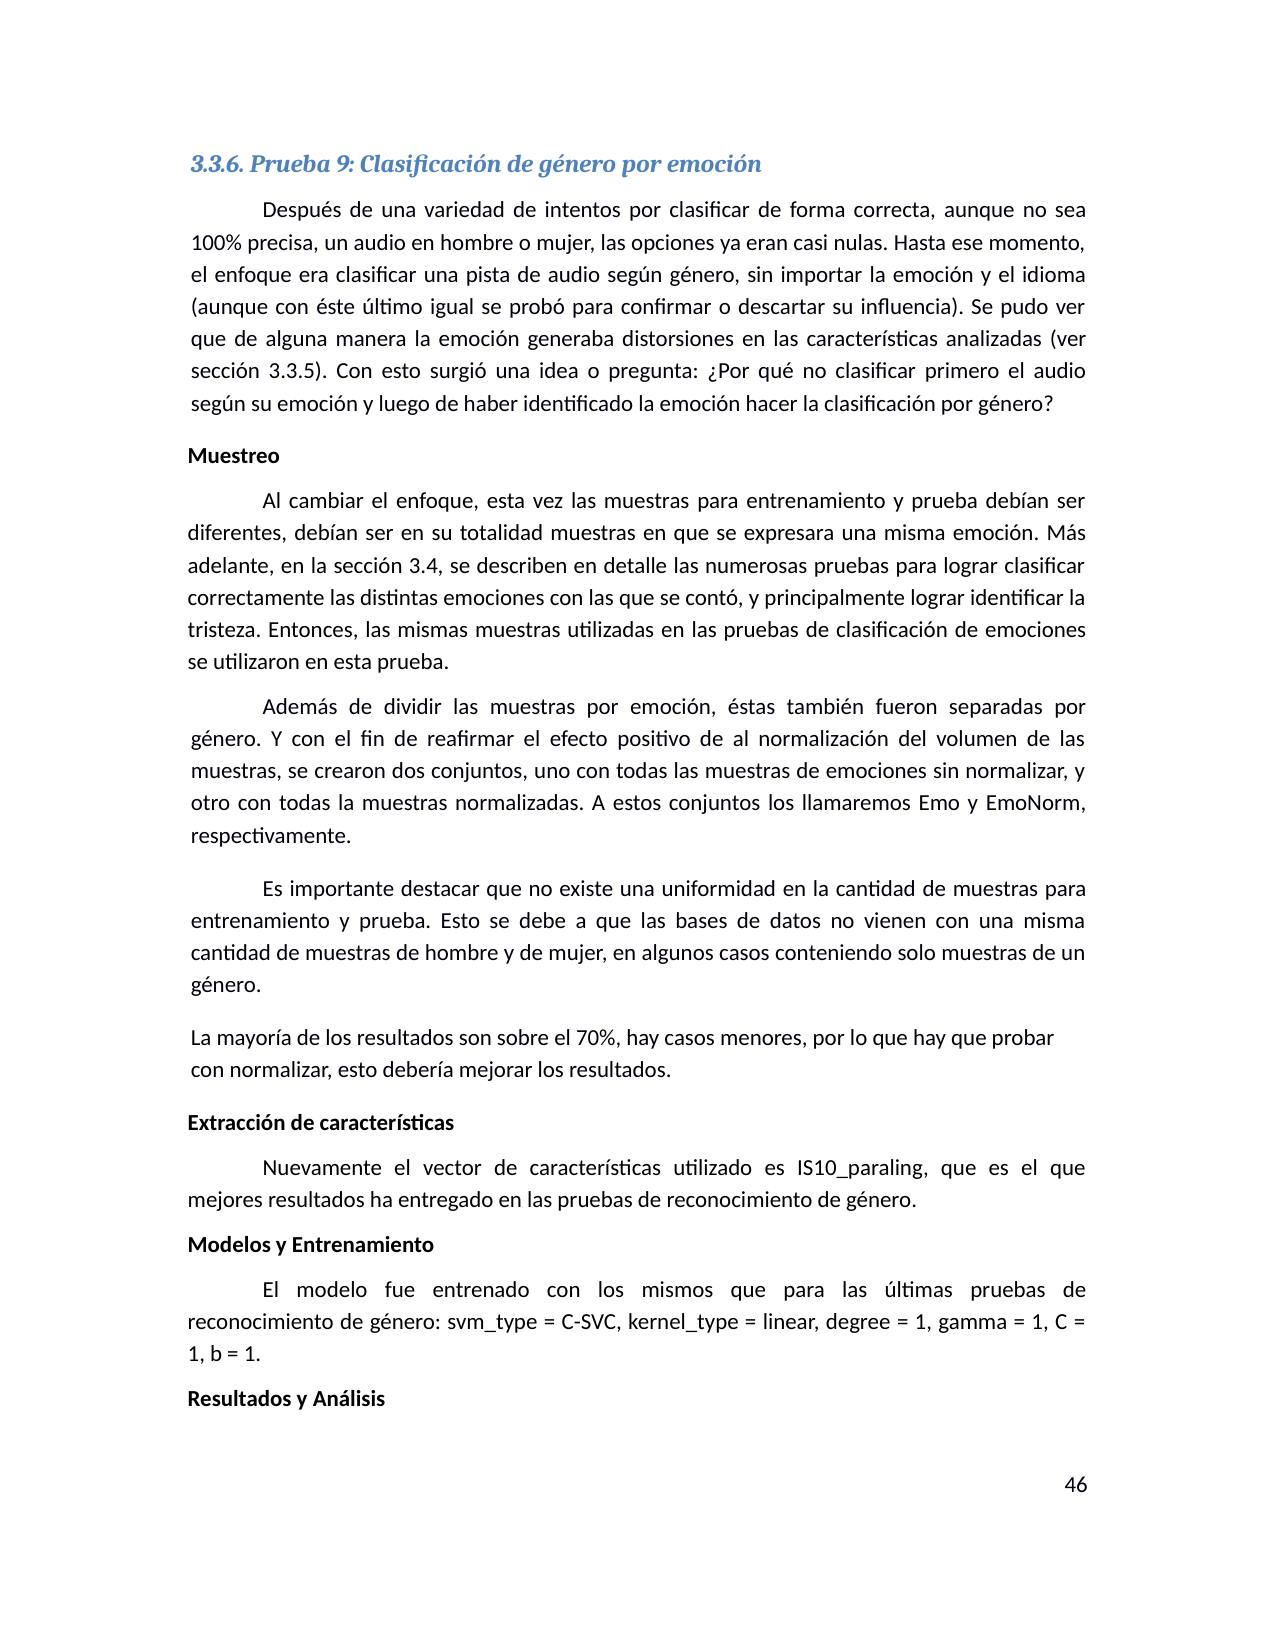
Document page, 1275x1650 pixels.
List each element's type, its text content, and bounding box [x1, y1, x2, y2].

text Nuevamente el vector de características utilizado es IS10_paraling, que es el que mejores resultados ha entregado en las pruebas de reconocimiento de género. [187, 1153, 1087, 1213]
text Resultados y Análisis [187, 1384, 1087, 1412]
text Al cambiar el enfoque, esta vez las muestras para entrenamiento y prueba debían ser diferentes, debían ser en su totalidad muestras en que se expresara una misma emoción. Más adelante, en la sección 3.4, se describen en detalle las numerosas pruebas para lograr clasificar correctamente las distintas emociones con las que se contó, y principalmente lograr identificar la tristeza. Entonces, las mismas muestras utilizadas en las pruebas de clasificación de emociones se utilizaron en esta prueba. [187, 486, 1087, 675]
text Modelos y Entrenamiento [187, 1230, 1087, 1258]
text El modelo fue entrenado con los mismos que para las últimas pruebas de reconocimiento de género: svm_type = C-SVC, kernel_type = linear, degree = 1, gamma = 1, C = 1, b = 1. [187, 1275, 1087, 1367]
text Después de una variedad de intentos por clasificar de forma correcta, aunque no sea 100% precisa, un audio en hombre o mujer, las opciones ya eran casi nulas. Hasta ese momento, el enfoque era clasificar una pista de audio según género, sin importar la emoción y el idioma (aunque con éste último igual se probó para confirmar o descartar su influencia). Se pudo ver que de alguna manera la emoción generaba distorsiones en las características analizadas (ver sección 3.3.5). Con esto surgió una idea o pregunta: ¿Por qué no clasificar primero el audio según su emoción y luego de haber identificado la emoción hacer la clasificación por género? [191, 196, 1087, 417]
text Es importante destacar que no existe una uniformidad en la cantidad de muestras para entrenamiento y prueba. Esto se debe a que las bases de datos no vienen con una misma cantidad de muestras de hombre y de mujer, en algunos casos conteniendo solo muestras de un género. [191, 874, 1087, 998]
text La mayoría de los resultados son sobre el 70%, hay casos menores, por lo que hay que probar con normalizar, esto debería mejorar los resultados. [191, 1023, 1087, 1083]
text Extracción de características [187, 1108, 1087, 1137]
text Muestreo [187, 442, 1087, 470]
subtitle 3.3.6. Prueba 9: Clasificación de género por emoción [191, 150, 1087, 179]
text Además de dividir las muestras por emoción, éstas también fueron separadas por género. Y con el fin de reafirmar el efecto positivo de al normalización del volumen de las muestras, se crearon dos conjuntos, uno con todas las muestras de emociones sin normalizar, y otro con todas la muestras normalizadas. A estos conjuntos los llamaremos Emo y EmoNorm, respectivamente. [191, 692, 1087, 849]
